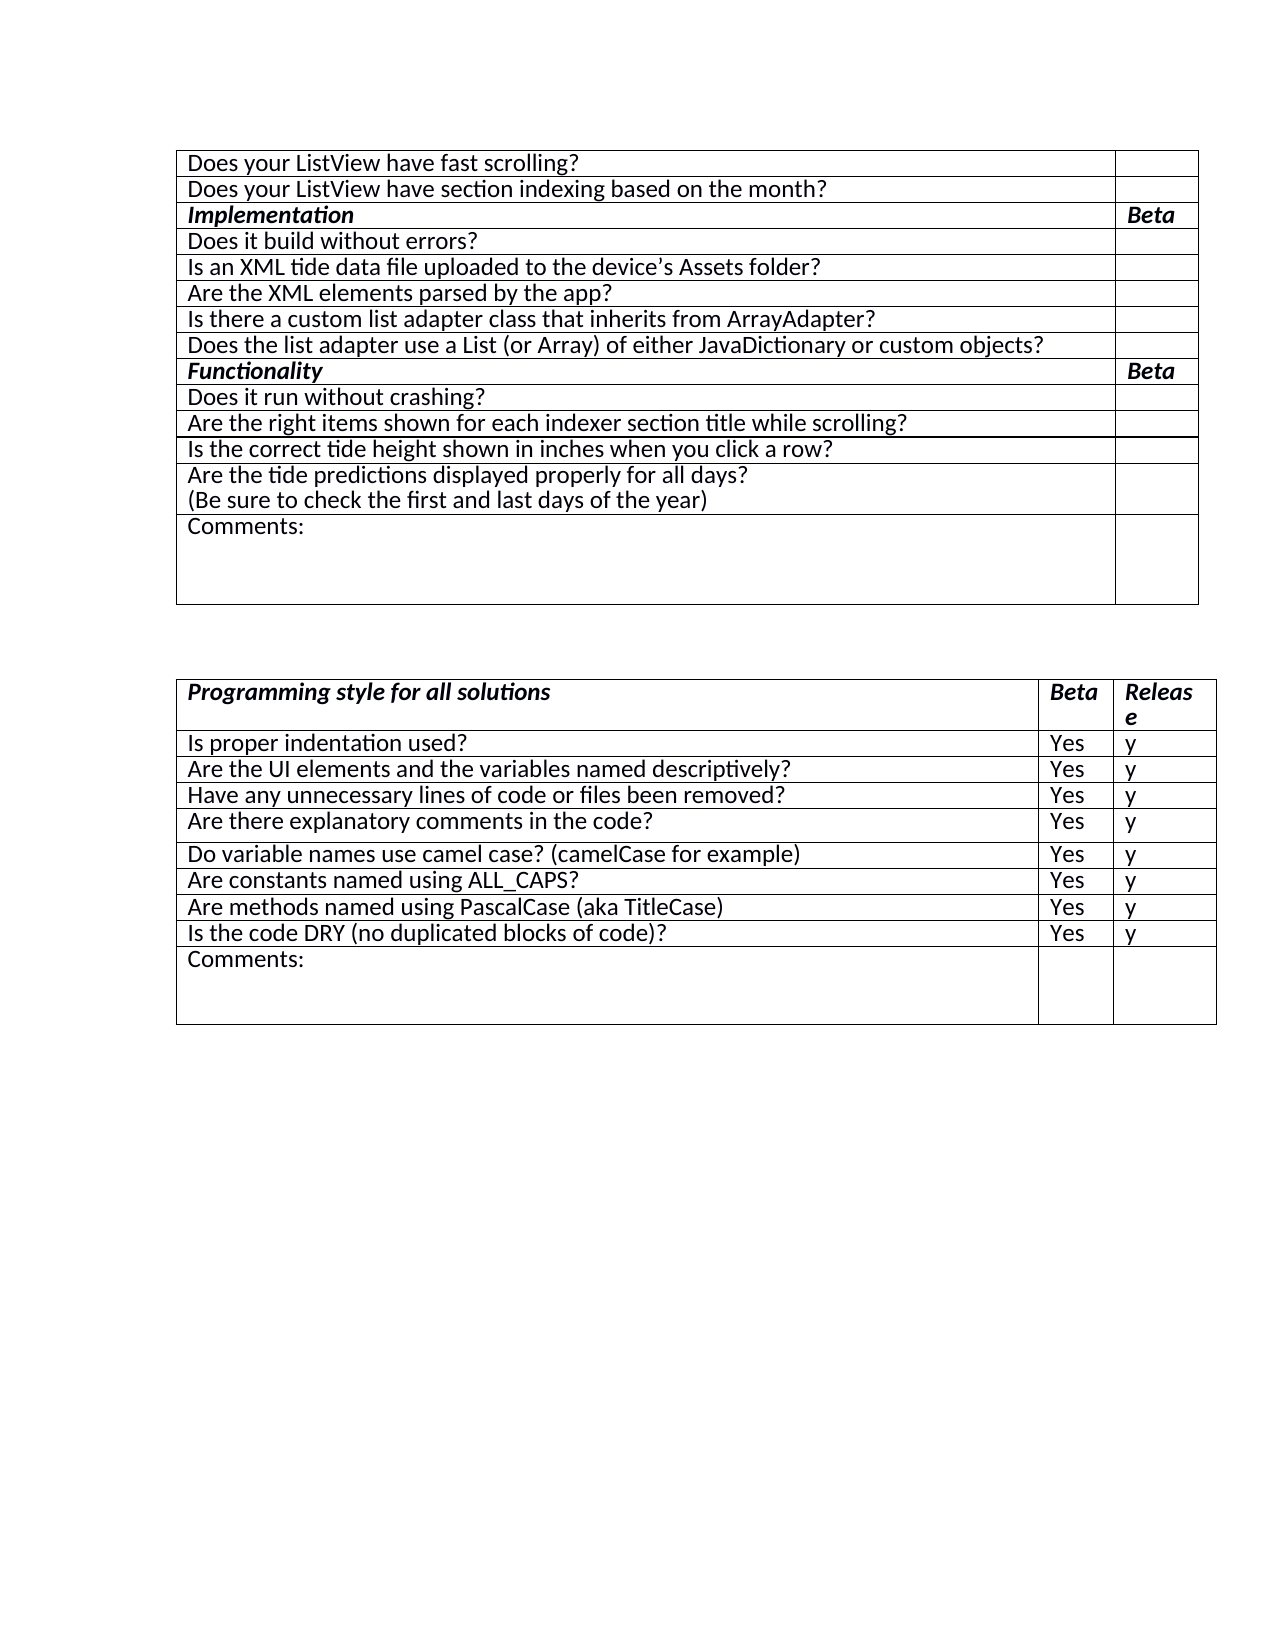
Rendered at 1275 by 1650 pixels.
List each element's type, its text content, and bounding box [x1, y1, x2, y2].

table_cell Does your ListView have section indexing based on the month? [177, 177, 1115, 202]
table_cell y [1114, 869, 1216, 894]
table_cell Beta [1116, 203, 1198, 228]
table_cell [1116, 464, 1198, 513]
table_cell Yes [1039, 783, 1113, 808]
table_header Release [1114, 680, 1216, 730]
table_cell y [1114, 809, 1216, 842]
table_cell Are the right items shown for each indexer section title while scrolling? [177, 411, 1115, 436]
table_cell Yes [1039, 809, 1113, 842]
table_cell Functionality [177, 359, 1115, 384]
table_cell Yes [1039, 757, 1113, 782]
table_cell [1114, 947, 1216, 1024]
table_cell y [1114, 731, 1216, 756]
table_cell Is there a custom list adapter class that inherits from ArrayAdapter? [177, 307, 1115, 332]
table_cell [1116, 255, 1198, 280]
table_cell Yes [1039, 869, 1113, 894]
table_cell y [1114, 843, 1216, 868]
table_cell [1116, 385, 1198, 410]
table_cell [1116, 307, 1198, 332]
table_cell Implementation [177, 203, 1115, 228]
table_cell Is an XML tide data file uploaded to the device’s Assets folder? [177, 255, 1115, 280]
table_cell [1116, 177, 1198, 202]
table_cell Does the list adapter use a List (or Array) of either JavaDictionary or custom objects? [177, 333, 1115, 358]
table_cell y [1114, 921, 1216, 946]
table_cell y [1114, 783, 1216, 808]
table_cell [1116, 151, 1198, 176]
table_cell Is the code DRY (no duplicated blocks of code)? [177, 921, 1038, 946]
table_cell Does it build without errors? [177, 229, 1115, 254]
table_cell [1116, 229, 1198, 254]
table_cell Does it run without crashing? [177, 385, 1115, 410]
table_cell [1116, 438, 1198, 462]
table_cell Are constants named using ALL_CAPS? [177, 869, 1038, 894]
table_cell Are the tide predictions displayed properly for all days? (Be sure to check the first and last days of the year) [177, 464, 1115, 513]
table_cell y [1114, 895, 1216, 920]
table_cell Comments: [177, 515, 1115, 603]
table_cell Is the correct tide height shown in inches when you click a row? [177, 438, 1115, 462]
table_cell Are the XML elements parsed by the app? [177, 281, 1115, 306]
table_cell Yes [1039, 731, 1113, 756]
table_cell Are methods named using PascalCase (aka TitleCase) [177, 895, 1038, 920]
table_cell Yes [1039, 895, 1113, 920]
table_cell Are there explanatory comments in the code? [177, 809, 1038, 842]
table_cell Beta [1116, 359, 1198, 384]
table_cell Yes [1039, 921, 1113, 946]
table_cell Have any unnecessary lines of code or files been removed? [177, 783, 1038, 808]
table_cell [1039, 947, 1113, 1024]
table_header Beta [1039, 680, 1113, 730]
table_cell Is proper indentation used? [177, 731, 1038, 756]
table_cell y [1114, 757, 1216, 782]
table_cell Comments: [177, 947, 1038, 1024]
table_cell [1116, 333, 1198, 358]
table_cell Do variable names use camel case? (camelCase for example) [177, 843, 1038, 868]
table_cell [1116, 411, 1198, 436]
table_cell Does your ListView have fast scrolling? [177, 151, 1115, 176]
table_header Programming style for all solutions [177, 680, 1038, 730]
table_cell [1116, 281, 1198, 306]
table_cell [1116, 515, 1198, 603]
table_cell Are the UI elements and the variables named descriptively? [177, 757, 1038, 782]
table_cell Yes [1039, 843, 1113, 868]
